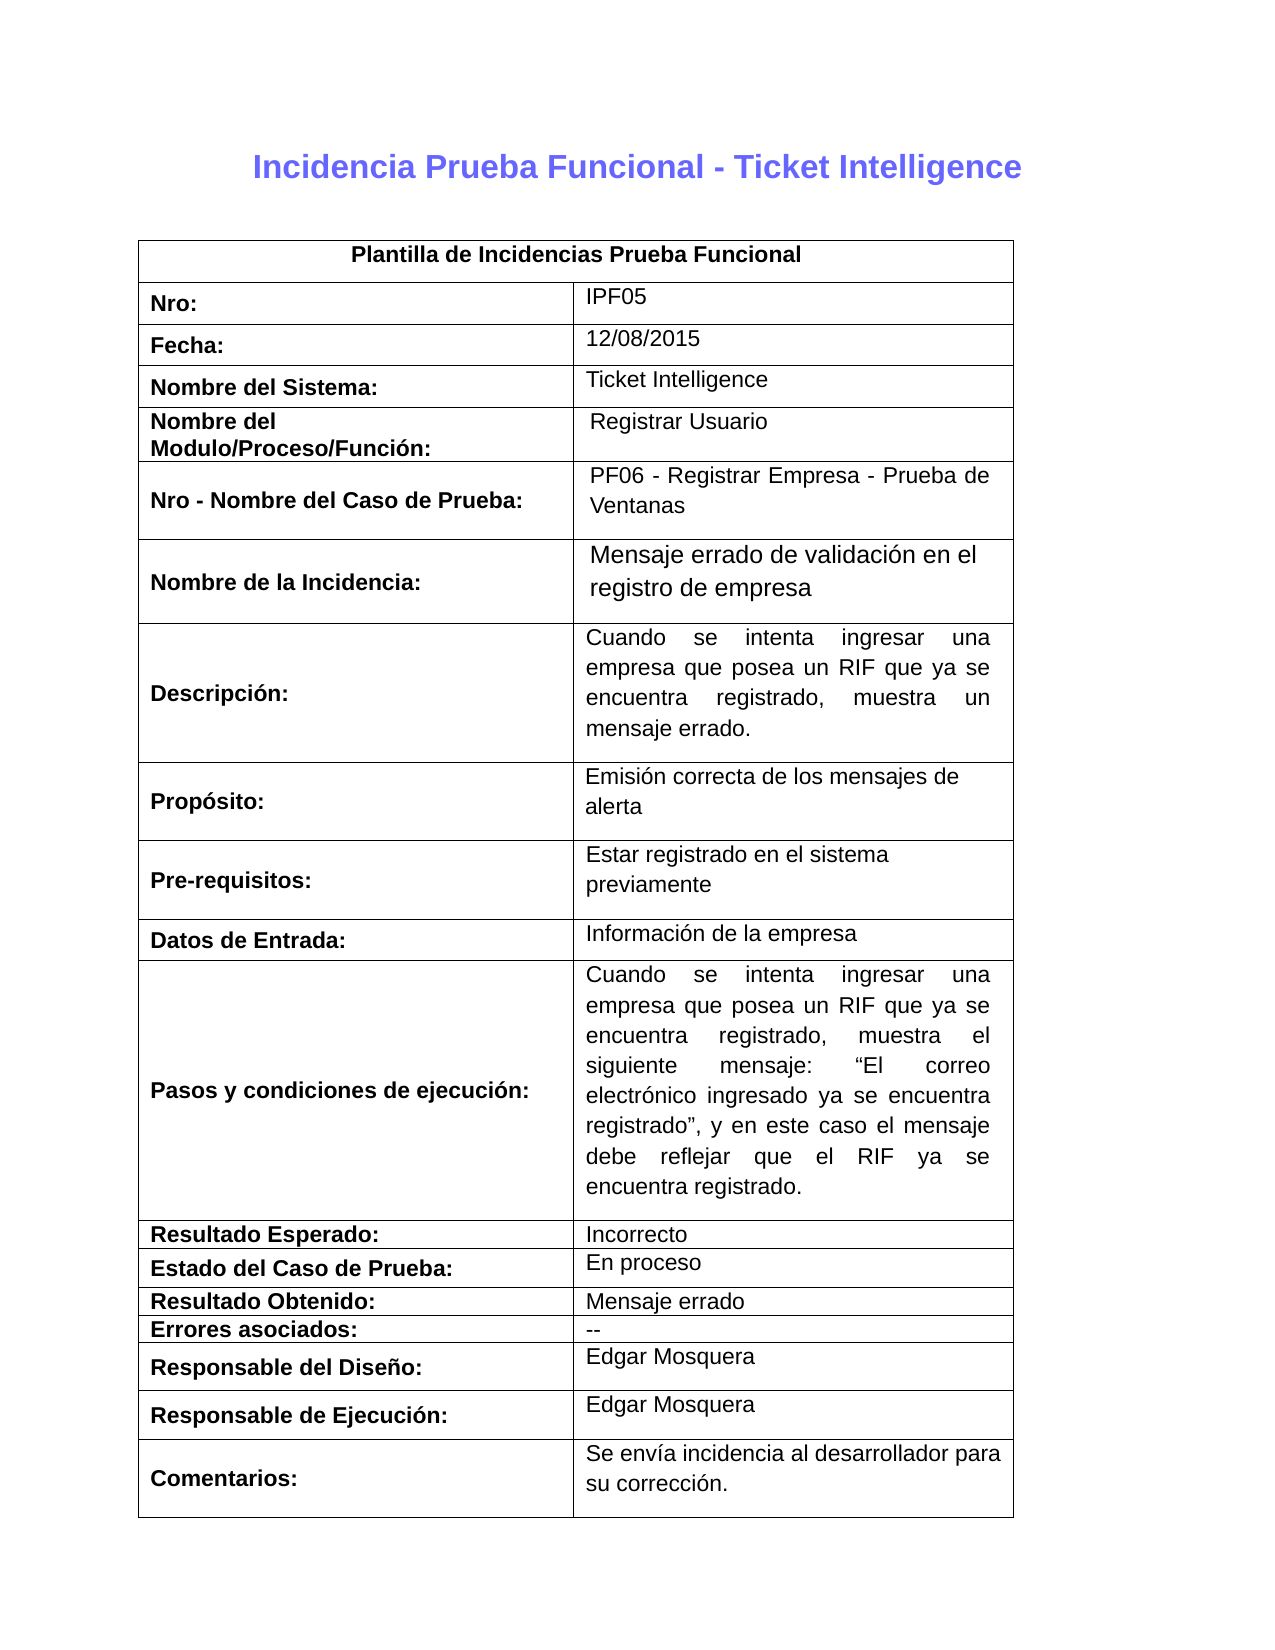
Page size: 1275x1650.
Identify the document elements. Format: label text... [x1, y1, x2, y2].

table_cell Cuando se intenta ingresar una empresa que posea un RIF que ya se encuentra registrado, muestra el siguiente mensaje: “El correo electrónico ingresado ya se encuentra registrado”, y en este caso el mensaje debe reflejar que el RIF ya se encuentra registrado. [574, 961, 1013, 1220]
table_cell Registrar Usuario [574, 408, 1013, 461]
table_cell Fecha: [139, 325, 573, 365]
table_cell Nro - Nombre del Caso de Prueba: [139, 462, 573, 539]
table_cell Datos de Entrada: [139, 920, 573, 960]
table_cell Edgar Mosquera [574, 1391, 1013, 1438]
table_cell Responsable de Ejecución: [139, 1391, 573, 1438]
table_cell Ticket Intelligence [574, 366, 1013, 407]
table_cell Estado del Caso de Prueba: [139, 1249, 573, 1287]
table_cell Cuando se intenta ingresar una empresa que posea un RIF que ya se encuentra registrado, muestra un mensaje errado. [574, 624, 1013, 762]
table_cell Nombre de la Incidencia: [139, 540, 573, 623]
table_cell Nombre del Modulo/Proceso/Función: [139, 408, 573, 461]
table_cell En proceso [574, 1249, 1013, 1287]
table_cell Mensaje errado de validación en el registro de empresa [574, 540, 1013, 623]
table_cell 12/08/2015 [574, 325, 1013, 365]
table_cell Emisión correcta de los mensajes de alerta [574, 763, 1013, 840]
table_cell Errores asociados: [139, 1316, 573, 1342]
table_cell Pre-requisitos: [139, 841, 573, 919]
table_header Plantilla de Incidencias Prueba Funcional [139, 241, 1013, 282]
table_cell PF06 - Registrar Empresa - Prueba de Ventanas [574, 462, 1013, 539]
table_cell Información de la empresa [574, 920, 1013, 960]
table_cell Mensaje errado [574, 1288, 1013, 1315]
table_cell Propósito: [139, 763, 573, 840]
table_cell Se envía incidencia al desarrollador para su corrección. [574, 1440, 1013, 1517]
table_cell IPF05 [574, 283, 1013, 324]
table_cell Edgar Mosquera [574, 1343, 1013, 1390]
table_cell Responsable del Diseño: [139, 1343, 573, 1390]
table_cell Resultado Obtenido: [139, 1288, 573, 1315]
table_cell Nombre del Sistema: [139, 366, 573, 407]
text Incidencia Prueba Funcional - Ticket Intelligence [118, 147, 1157, 185]
table_cell -- [574, 1316, 1013, 1342]
table_cell Comentarios: [139, 1440, 573, 1517]
table_cell Estar registrado en el sistema previamente [574, 841, 1013, 919]
table_cell Incorrecto [574, 1221, 1013, 1247]
table_cell Nro: [139, 283, 573, 324]
table_cell Descripción: [139, 624, 573, 762]
table_cell Pasos y condiciones de ejecución: [139, 961, 573, 1220]
table_cell Resultado Esperado: [139, 1221, 573, 1247]
